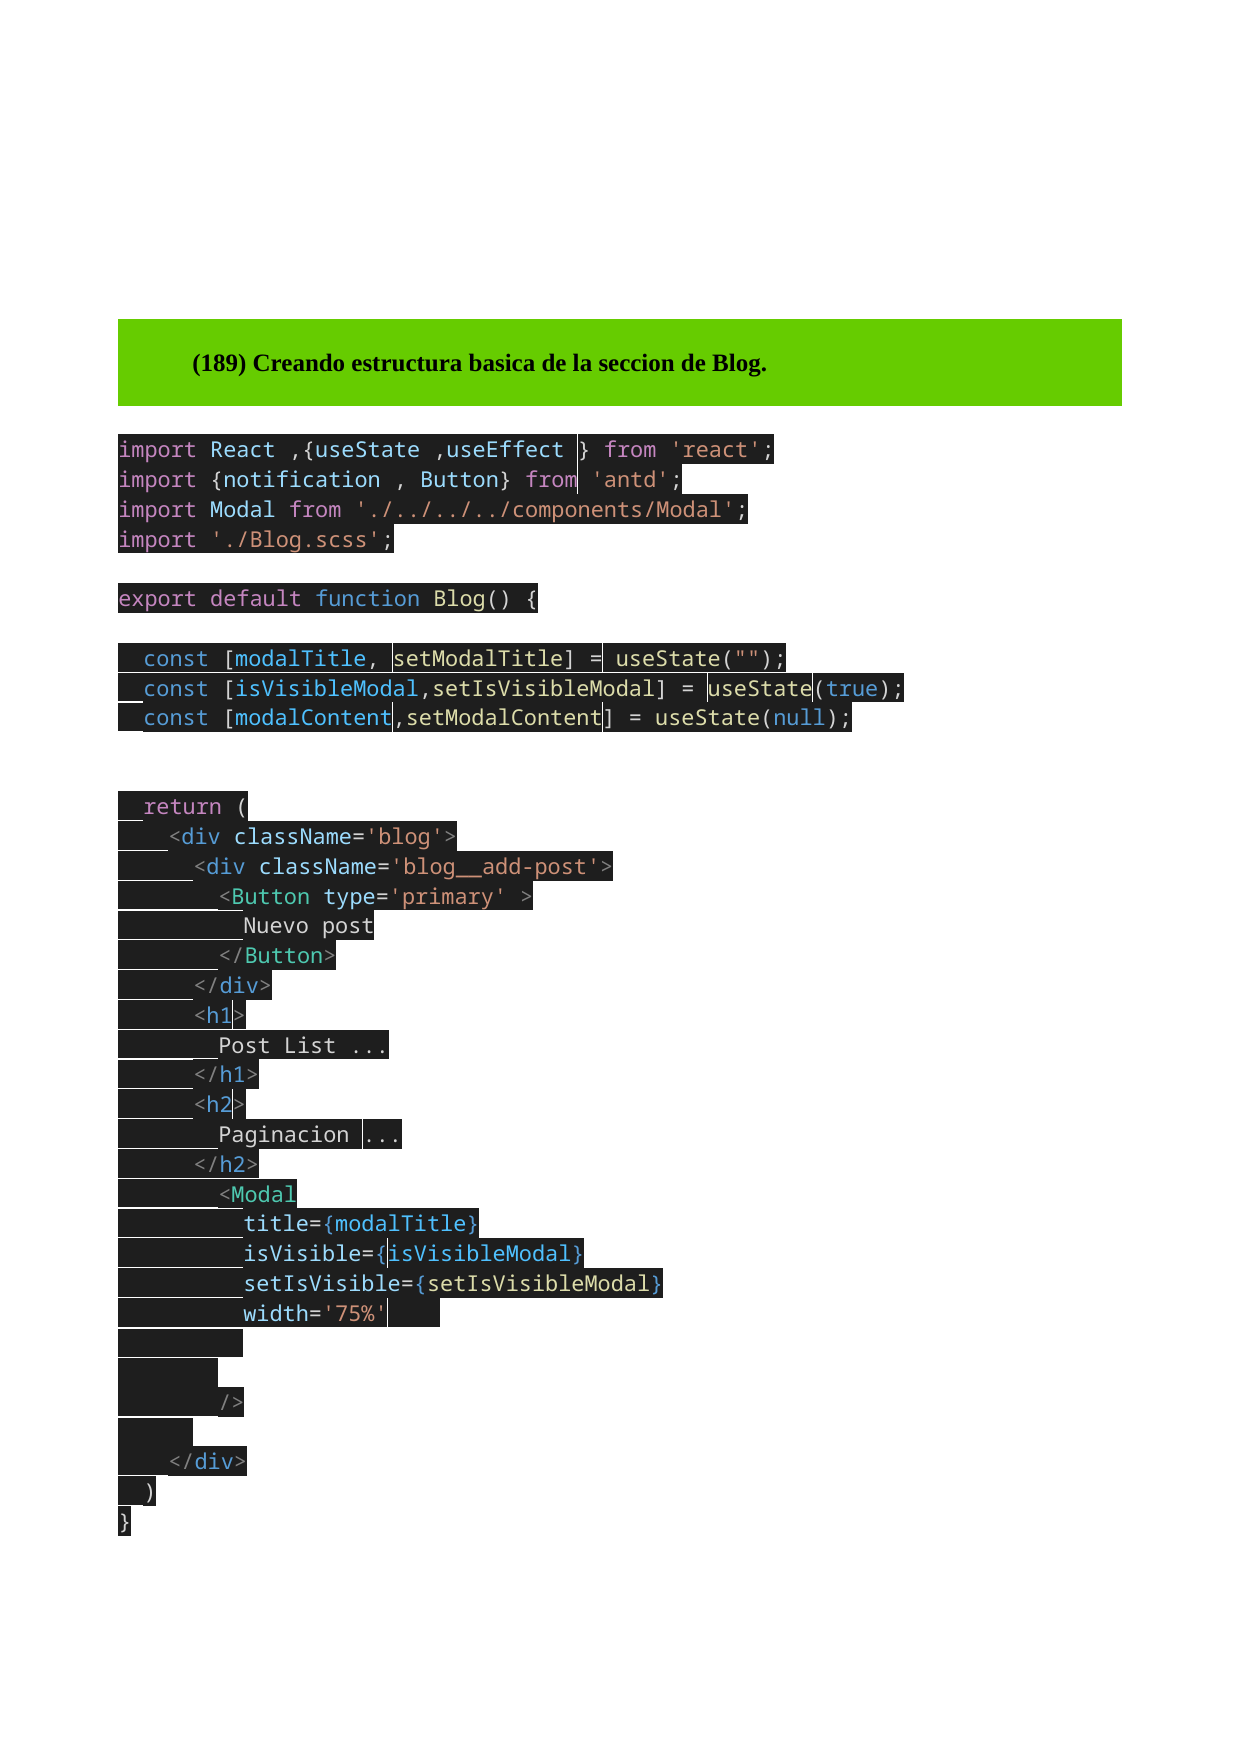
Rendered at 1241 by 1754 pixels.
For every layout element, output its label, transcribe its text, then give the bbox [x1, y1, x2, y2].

text import {notification , Button} from 'antd'; [118, 464, 1122, 494]
text <h2> [118, 1089, 1122, 1119]
text const [modalTitle, setModalTitle] = useState(""); [118, 643, 1122, 672]
text width='75%' [118, 1298, 1122, 1327]
text const [modalContent,setModalContent] = useState(null); [118, 702, 1122, 732]
text <div className='blog__add-post'> [118, 851, 1122, 881]
text Nuevo post [118, 910, 1122, 940]
text Post List ... [118, 1029, 1122, 1059]
text export default function Blog() { [118, 583, 1122, 613]
text (189) Creando estructura basica de la seccion de Blog. [118, 348, 1122, 377]
text <Button type='primary' > [118, 881, 1122, 910]
text <h1> [118, 1000, 1122, 1029]
text import Modal from './../../../components/Modal'; [118, 494, 1122, 524]
text title={modalTitle} [118, 1208, 1122, 1238]
text /> [118, 1387, 1122, 1417]
text import React ,{useState ,useEffect } from 'react'; [118, 434, 1122, 464]
text </h2> [118, 1149, 1122, 1178]
text ) [118, 1476, 1122, 1506]
text <div className='blog'> [118, 821, 1122, 851]
text isVisible={isVisibleModal} [118, 1238, 1122, 1268]
text return ( [118, 791, 1122, 821]
text setIsVisible={setIsVisibleModal} [118, 1268, 1122, 1298]
text </div> [118, 1446, 1122, 1476]
text } [118, 1506, 1122, 1536]
text import './Blog.scss'; [118, 524, 1122, 553]
text Paginacion ... [118, 1119, 1122, 1149]
text </div> [118, 970, 1122, 1000]
text <Modal [118, 1178, 1122, 1208]
text </Button> [118, 940, 1122, 970]
text const [isVisibleModal,setIsVisibleModal] = useState(true); [118, 672, 1122, 702]
text </h1> [118, 1059, 1122, 1089]
